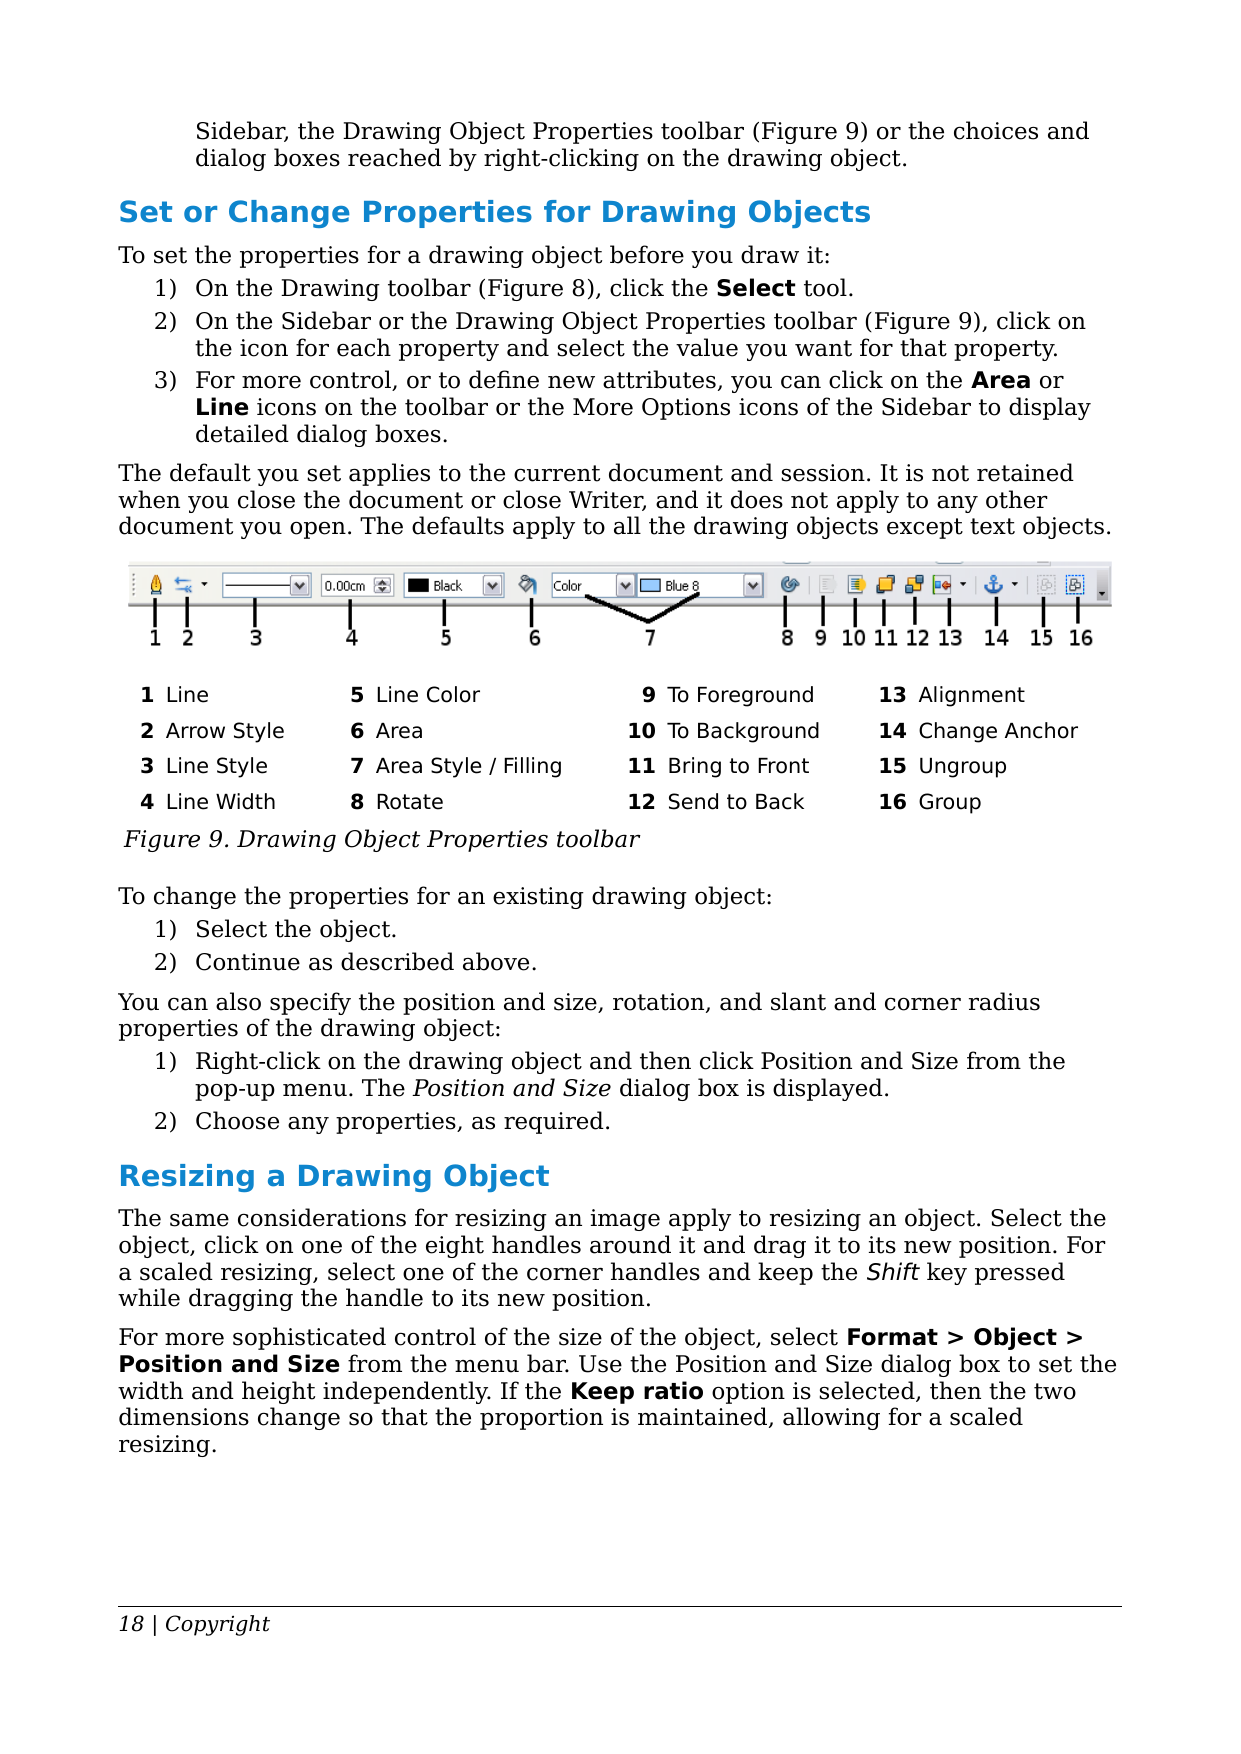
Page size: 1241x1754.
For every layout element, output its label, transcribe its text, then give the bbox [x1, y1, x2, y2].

table_cell Line Width [160, 785, 340, 820]
table_cell 3 [118, 749, 160, 784]
table_cell 10 [614, 713, 662, 749]
picture [127, 558, 1113, 659]
table_cell Bring to Front [662, 749, 862, 784]
table_cell Figure 9. Drawing Object Properties toolbar [118, 820, 1122, 865]
table_cell 5 [340, 677, 370, 713]
table_cell Line Color [370, 677, 614, 713]
table_cell 8 [340, 785, 370, 820]
table_cell 14 [863, 713, 913, 749]
list On the Sidebar or the Drawing Object Properties toolbar (Figure 9), click on the icon for each property and select the value you want for that property. [177, 308, 1122, 361]
table_cell 9 [614, 677, 662, 713]
table_cell Alignment [913, 677, 1122, 713]
table_cell Change Anchor [913, 713, 1122, 749]
table_cell Ungroup [913, 749, 1122, 784]
table_cell Line Style [160, 749, 340, 784]
table_cell To Foreground [662, 677, 862, 713]
table_cell Area Style / Filling [370, 749, 614, 784]
table_cell 12 [614, 785, 662, 820]
table_cell Line [160, 677, 340, 713]
list Choose any properties, as required. [177, 1108, 1122, 1135]
table_header [118, 553, 1122, 677]
list To set the properties for a drawing object before you draw it: [118, 242, 1122, 269]
list Right-click on the drawing object and then click Position and Size from the pop-up menu. The Position and Size dialog box is displayed. [177, 1048, 1122, 1102]
subtitle Set or Change Properties for Drawing Objects [118, 196, 1122, 230]
table_cell Rotate [370, 785, 614, 820]
table_cell 6 [340, 713, 370, 749]
table_cell Area [370, 713, 614, 749]
table_cell 16 [863, 785, 913, 820]
table_cell Arrow Style [160, 713, 340, 749]
list Select the object. [177, 917, 1122, 943]
list On the Drawing toolbar (Figure 8), click the Select tool. [177, 275, 1122, 302]
list Sidebar, the Drawing Object Properties toolbar (Figure 9) or the choices and dialog boxes reached by right-clicking on the drawing object. [177, 118, 1122, 171]
list Continue as described above. [177, 949, 1122, 976]
table_cell To Background [662, 713, 862, 749]
list You can also specify the position and size, rotation, and slant and corner radius properties of the drawing object: [118, 989, 1122, 1042]
table_cell 4 [118, 785, 160, 820]
table_cell 1 [118, 677, 160, 713]
list For more control, or to define new attributes, you can click on the Area or Line icons on the toolbar or the More Options icons of the Sidebar to display detailed dialog boxes. [177, 368, 1122, 448]
subtitle Resizing a Drawing Object [118, 1159, 1122, 1193]
table_cell Group [913, 785, 1122, 820]
table_cell Send to Back [662, 785, 862, 820]
table_cell 7 [340, 749, 370, 784]
table_cell 13 [863, 677, 913, 713]
text The same considerations for resizing an image apply to resizing an object. Select the object, click on one of the eight handles around it and drag it to its new position. For a scaled resizing, select one of the corner handles and keep the Shift key pressed while dragging the handle to its new position. [118, 1205, 1122, 1312]
text For more sophisticated control of the size of the object, select Format > Object > Position and Size from the menu bar. Use the Position and Size dialog box to set the width and height independently. If the Keep ratio option is selected, then the two dimensions change so that the proportion is maintained, allowing for a scaled resizing. [118, 1324, 1122, 1458]
table_cell 11 [614, 749, 662, 784]
text The default you set applies to the current document and session. It is not retained when you close the document or close Writer, and it does not apply to any other document you open. The defaults apply to all the drawing objects except text objects. [118, 460, 1122, 540]
table_cell 2 [118, 713, 160, 749]
list To change the properties for an existing drawing object: [118, 883, 1122, 910]
table_cell 15 [863, 749, 913, 784]
